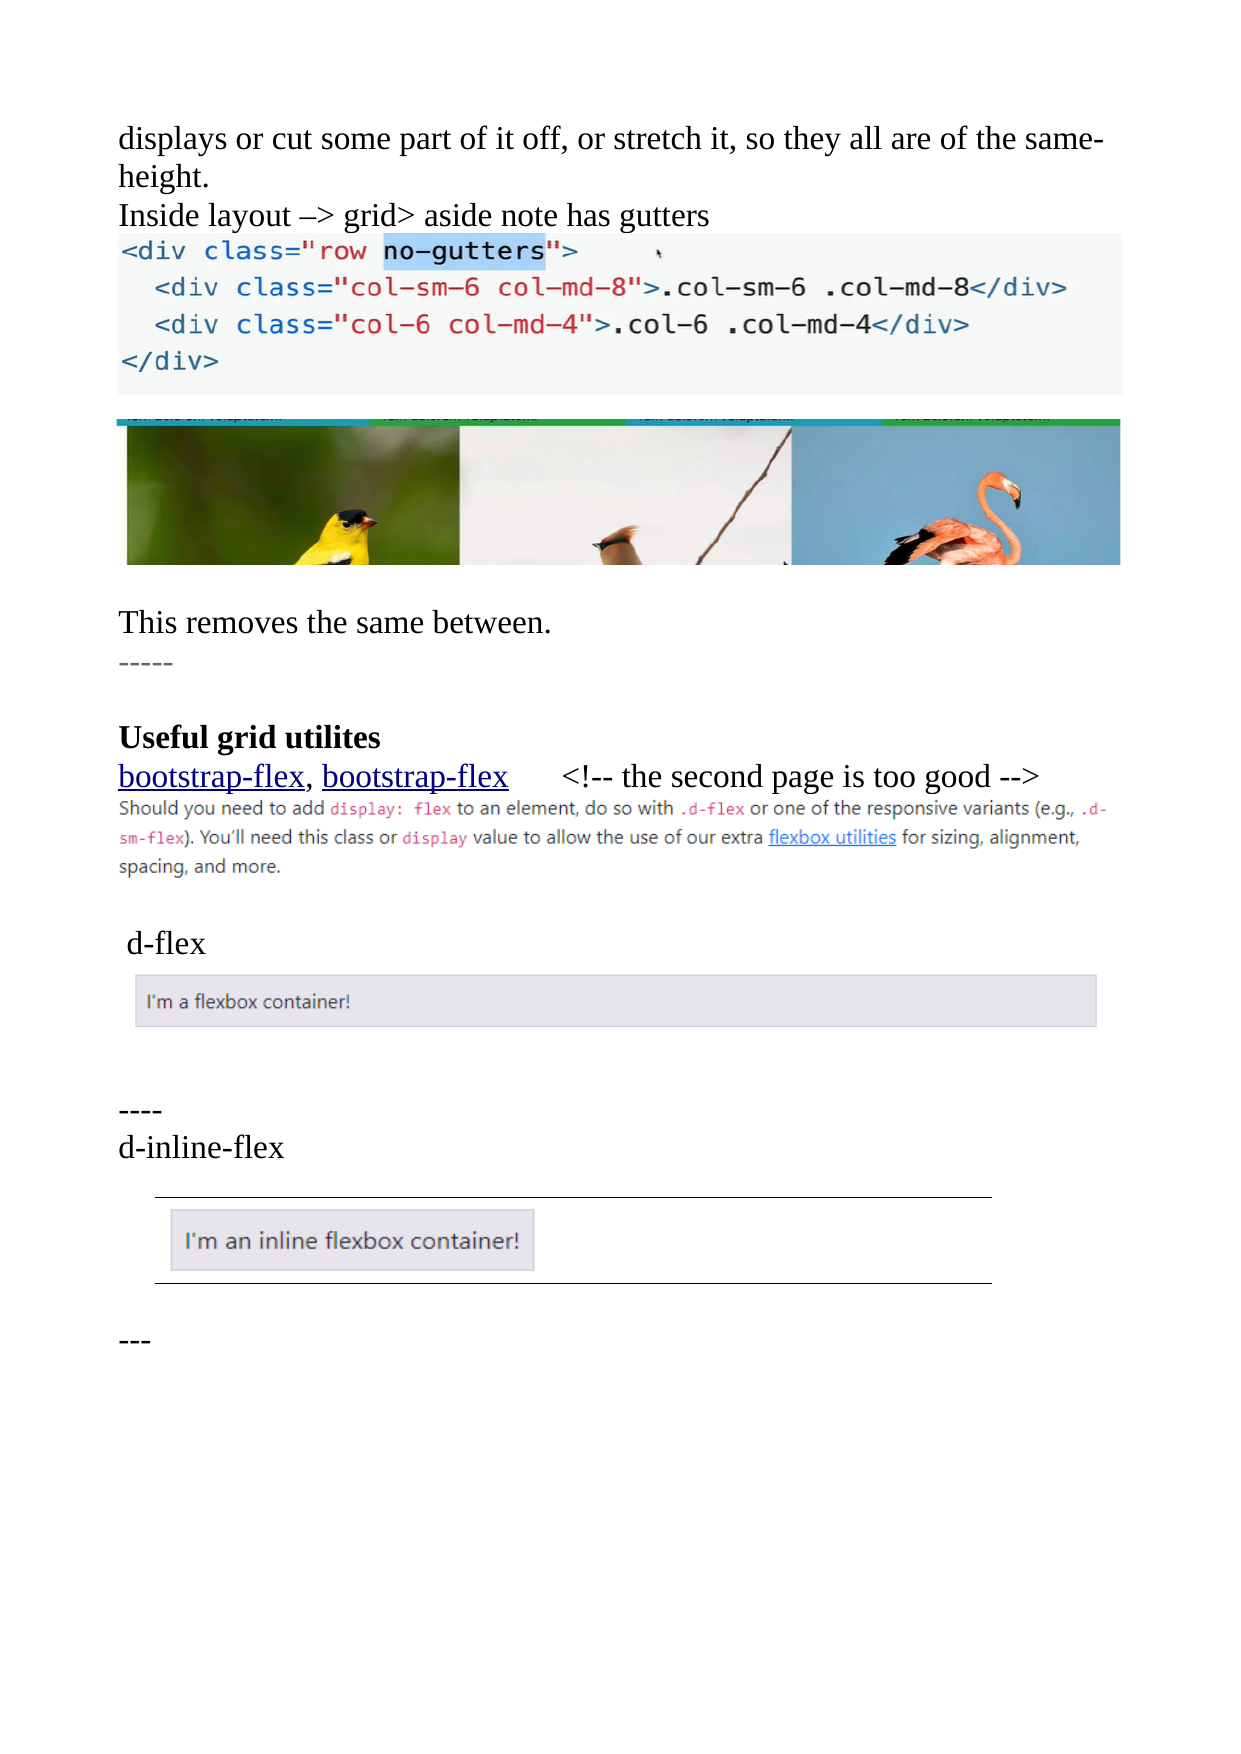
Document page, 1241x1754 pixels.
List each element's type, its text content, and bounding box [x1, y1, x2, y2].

text ---- [118, 1089, 1122, 1127]
text d-flex [118, 923, 1122, 961]
text Useful grid utilites [118, 717, 1122, 756]
text d-inline-flex [118, 1127, 1122, 1166]
picture [116, 419, 1121, 565]
text displays or cut some part of it off, or stretch it, so they all are of the same-height. [118, 118, 1122, 195]
text bootstrap-flex, bootstrap-flex <!-- the second page is too good --> [118, 756, 1122, 794]
text --- [118, 1319, 1122, 1357]
text Inside layout –> grid> aside note has gutters [118, 195, 1122, 233]
text This removes the same between. [118, 602, 1122, 641]
picture [118, 794, 1123, 885]
picture [118, 961, 1123, 1051]
picture [157, 1200, 990, 1280]
text ----- [118, 641, 1122, 679]
picture [118, 233, 1123, 395]
